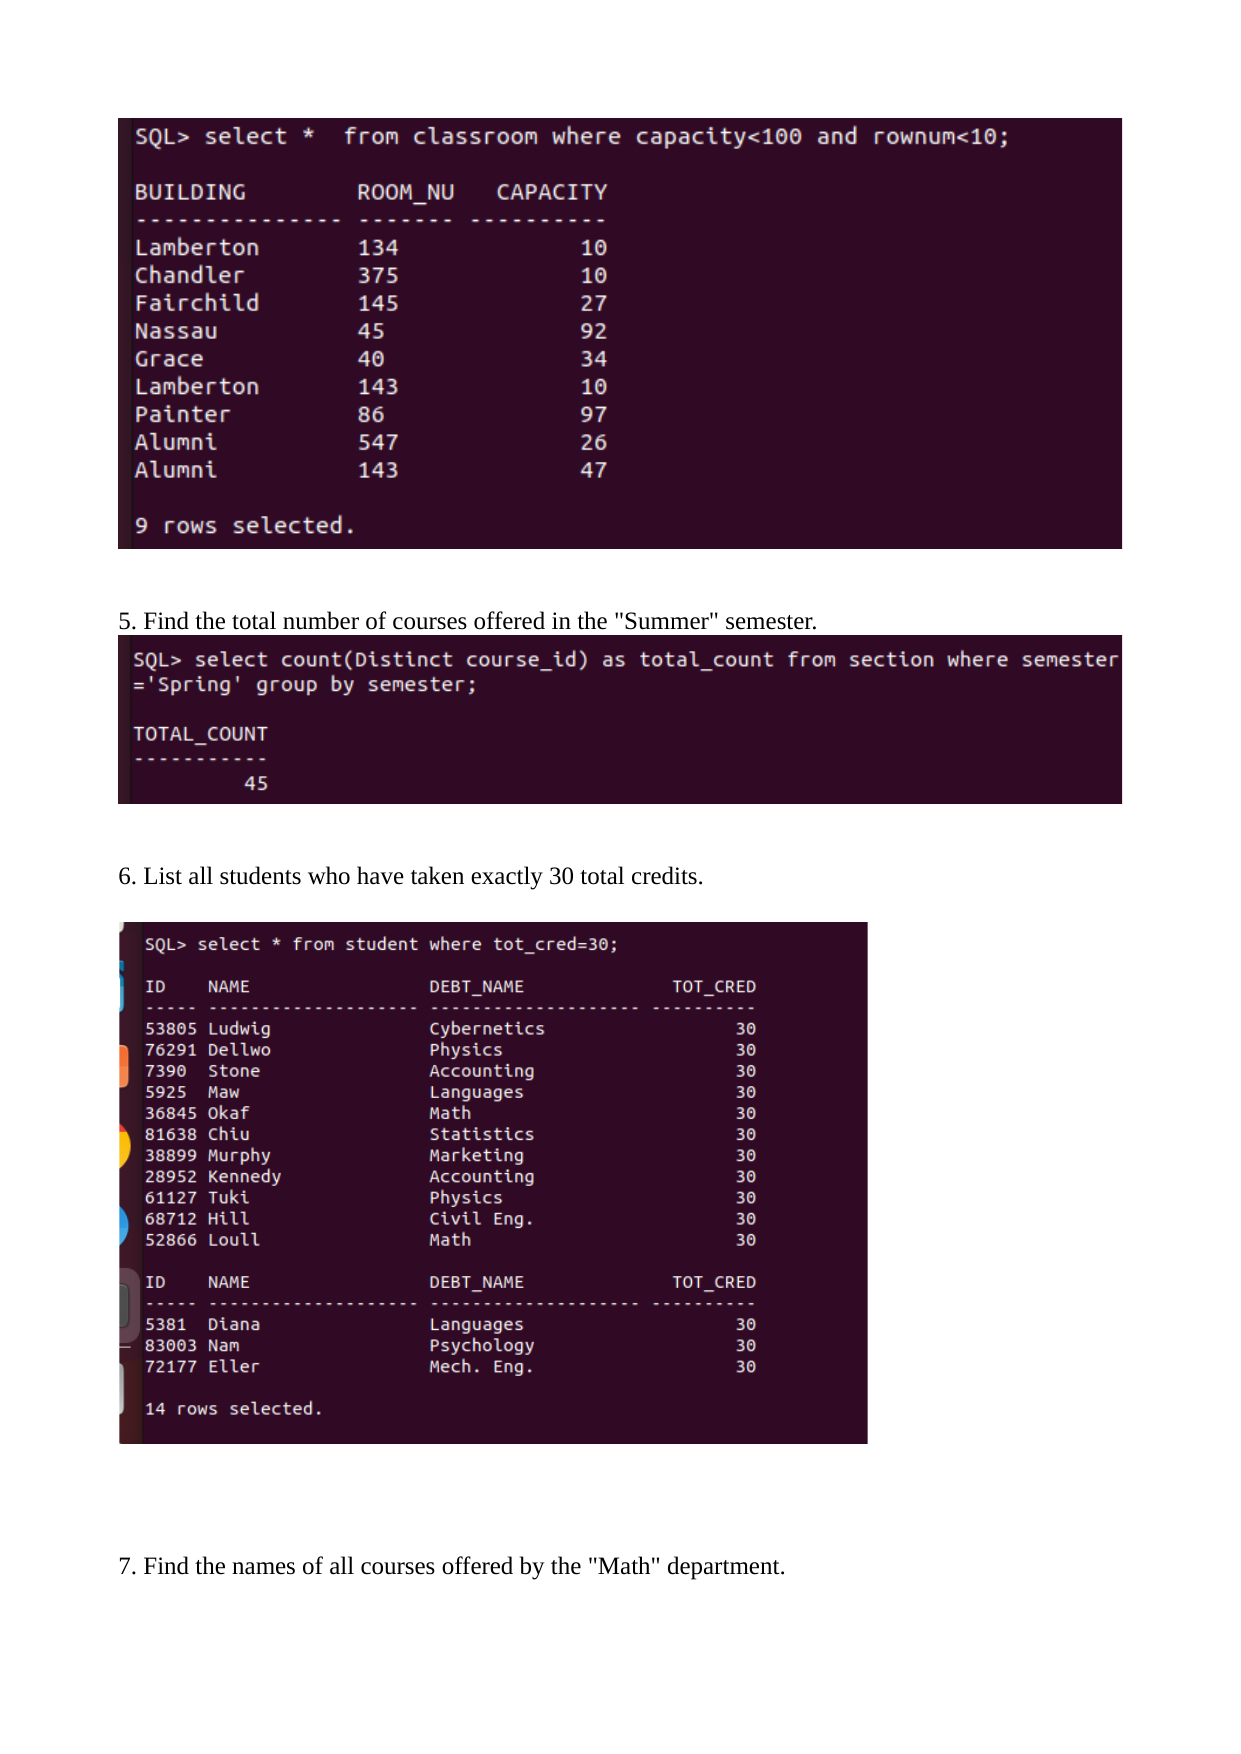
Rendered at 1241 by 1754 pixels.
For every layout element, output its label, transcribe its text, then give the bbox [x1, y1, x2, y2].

text 6. List all students who have taken exactly 30 total credits. [118, 861, 1122, 890]
text 5. Find the total number of courses offered in the "Summer" semester. [118, 606, 1122, 635]
text 7. Find the names of all courses offered by the "Math" department. [118, 1551, 1122, 1580]
